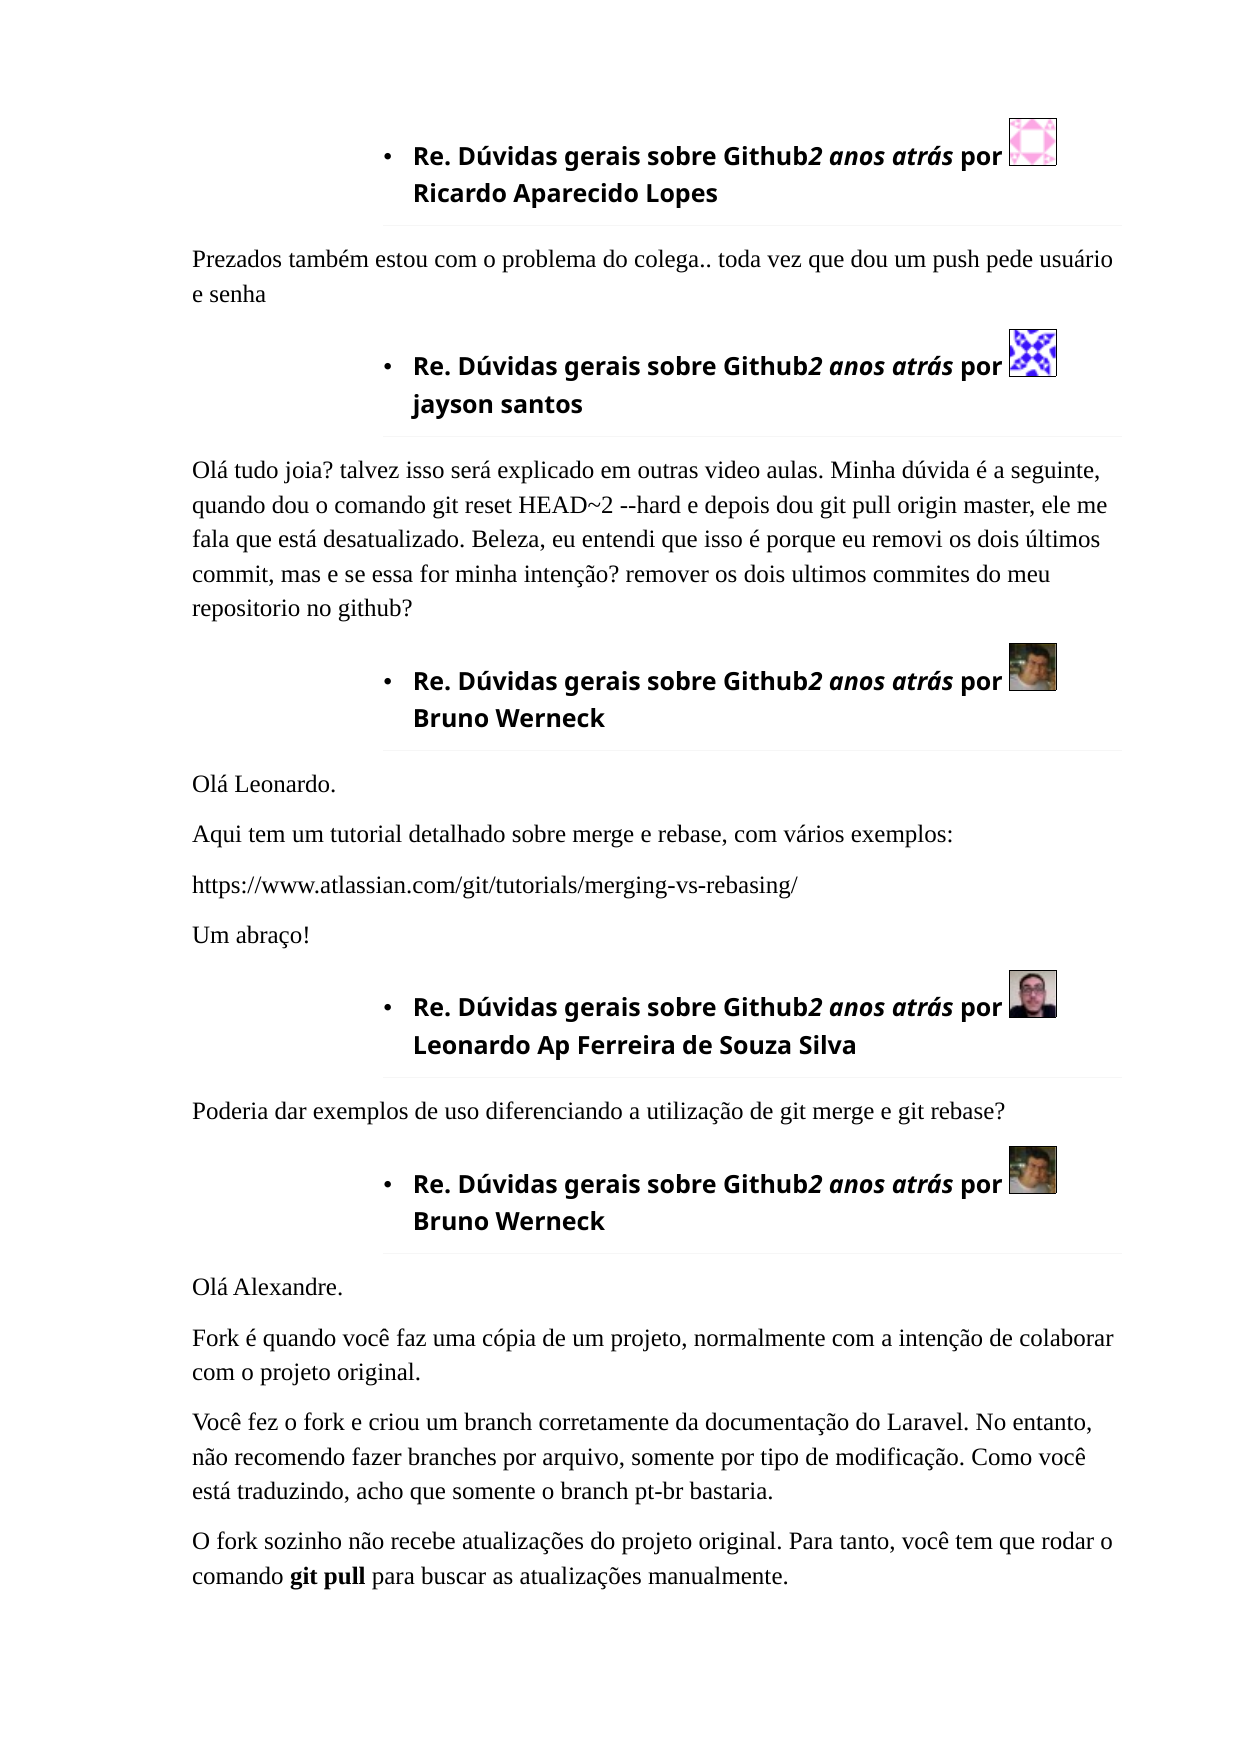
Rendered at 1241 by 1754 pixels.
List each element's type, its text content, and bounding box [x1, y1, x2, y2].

picture [1010, 1147, 1056, 1193]
picture [1010, 119, 1056, 165]
picture [1010, 644, 1056, 690]
list Prezados também estou com o problema do colega.. toda vez que dou um push pede usuário e senha [162, 244, 1122, 308]
list Olá Leonardo. [162, 769, 1122, 798]
list Você fez o fork e criou um branch corretamente da documentação do Laravel. No entanto, não recomendo fazer branches por arquivo, somente por tipo de modificação. Como você está traduzindo, acho que somente o branch pt-br bastaria. [162, 1407, 1122, 1505]
subtitle Re. Dúvidas gerais sobre Github2 anos atrás por Bruno Werneck [383, 643, 1122, 750]
list Aqui tem um tutorial detalhado sobre merge e rebase, com vários exemplos: [162, 819, 1122, 848]
picture [1010, 971, 1056, 1017]
list Fork é quando você faz uma cópia de um projeto, normalmente com a intenção de colaborar com o projeto original. [162, 1323, 1122, 1386]
list O fork sozinho não recebe atualizações do projeto original. Para tanto, você tem que rodar o comando git pull para buscar as atualizações manualmente. [162, 1526, 1122, 1589]
picture [1010, 330, 1056, 376]
subtitle Re. Dúvidas gerais sobre Github2 anos atrás por Leonardo Ap Ferreira de Souza Silva [383, 970, 1122, 1077]
subtitle Re. Dúvidas gerais sobre Github2 anos atrás por Bruno Werneck [383, 1146, 1122, 1253]
list Poderia dar exemplos de uso diferenciando a utilização de git merge e git rebase? [162, 1096, 1122, 1125]
list https://www.atlassian.com/git/tutorials/merging-vs-rebasing/ [162, 870, 1122, 898]
subtitle Re. Dúvidas gerais sobre Github2 anos atrás por jayson santos [383, 329, 1122, 436]
list Olá Alexandre. [162, 1272, 1122, 1301]
subtitle Re. Dúvidas gerais sobre Github2 anos atrás por Ricardo Aparecido Lopes [383, 118, 1122, 225]
list Um abraço! [162, 920, 1122, 948]
list Olá tudo joia? talvez isso será explicado em outras video aulas. Minha dúvida é a seguinte, quando dou o comando git reset HEAD~2 --hard e depois dou git pull origin master, ele me fala que está desatualizado. Beleza, eu entendi que isso é porque eu removi os dois últimos commit, mas e se essa for minha intenção? remover os dois ultimos commites do meu repositorio no github? [162, 455, 1122, 622]
